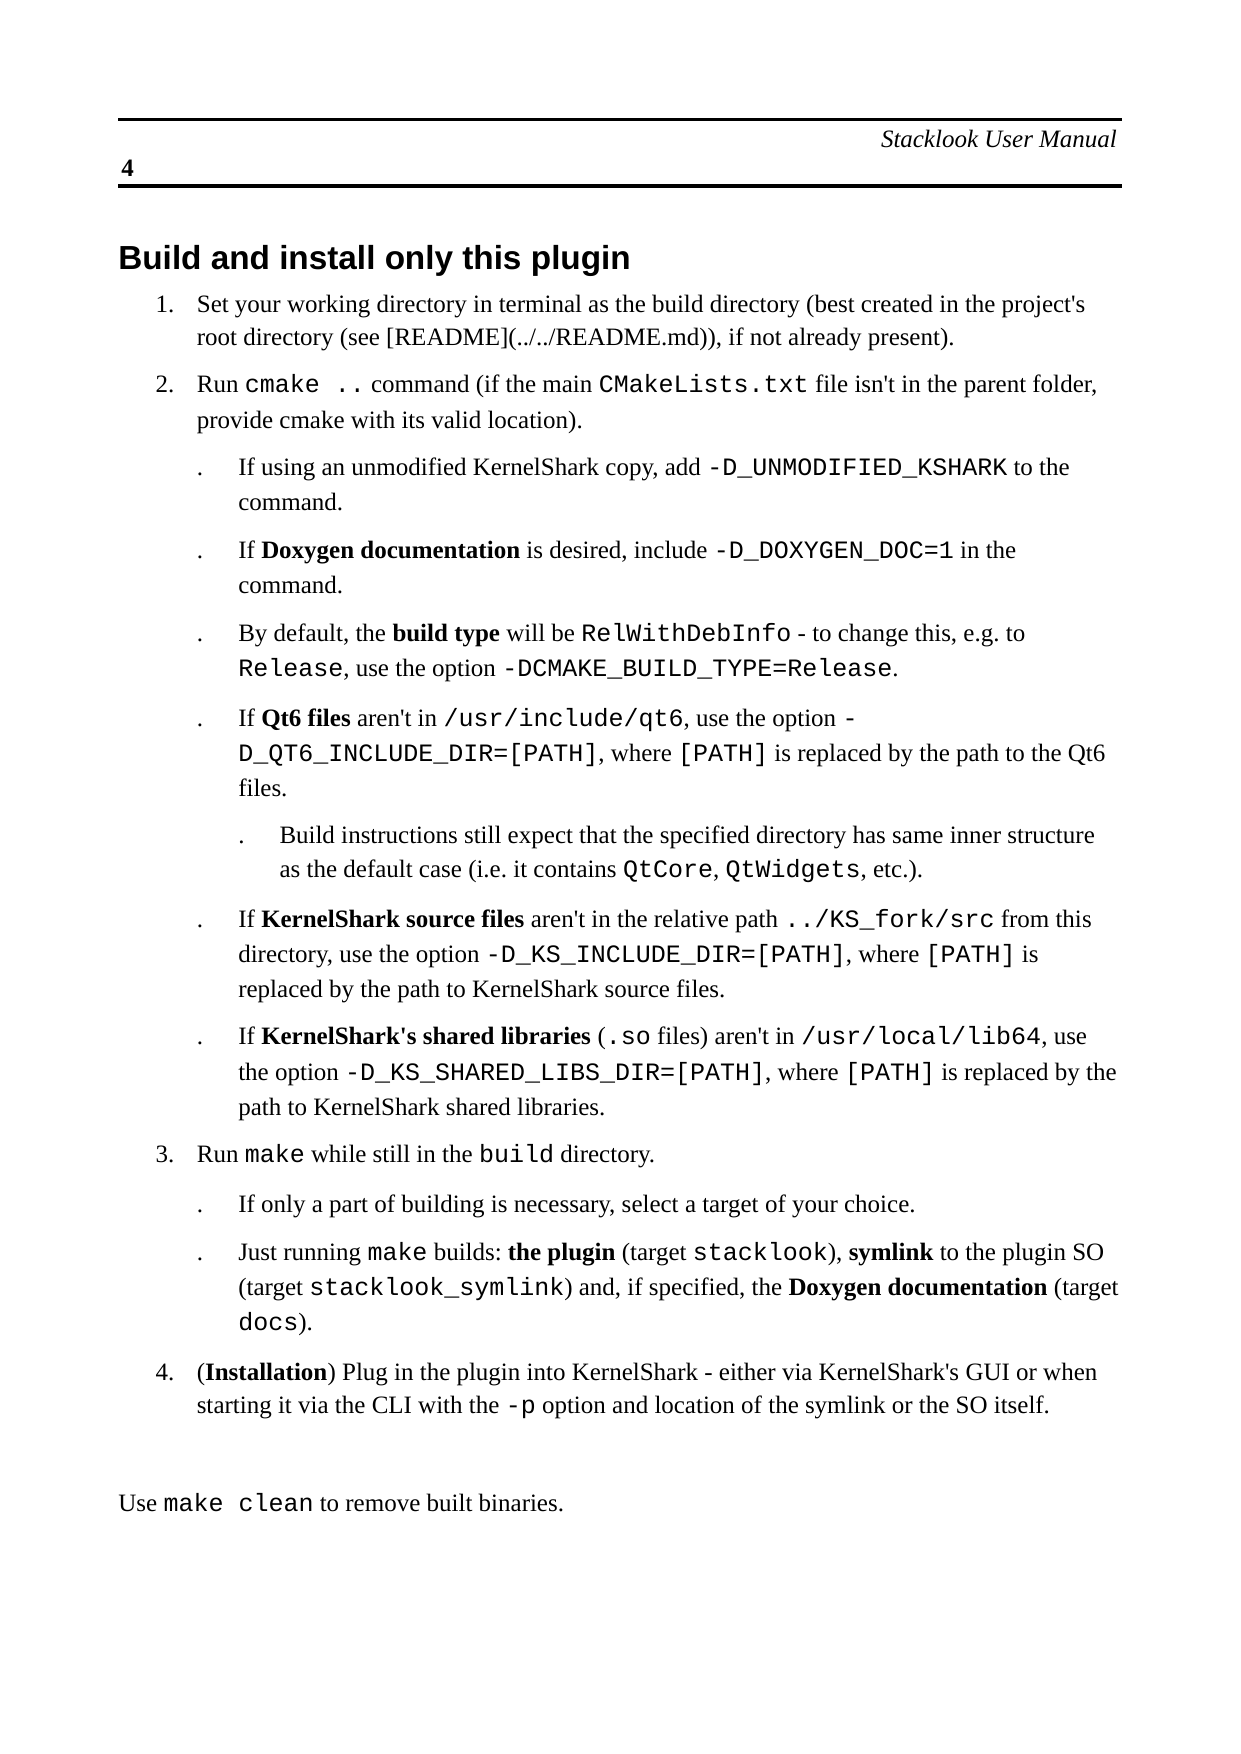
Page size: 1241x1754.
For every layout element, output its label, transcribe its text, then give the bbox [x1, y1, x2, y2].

list Run cmake .. command (if the main CMakeLists.txt file isn't in the parent folder, provide cmake with its valid location). [155, 369, 1122, 433]
text Use make clean to remove built binaries. [118, 1488, 1122, 1518]
list If using an unmodified KernelShark copy, add -D_UNMODIFIED_KSHARK to the command. [197, 452, 1122, 516]
list If Qt6 files aren't in /usr/include/qt6, use the option -D_QT6_INCLUDE_DIR=[PATH], where [PATH] is replaced by the path to the Qt6 files. [197, 703, 1122, 802]
list If Doxygen documentation is desired, include -D_DOXYGEN_DOC=1 in the command. [197, 535, 1122, 599]
list Set your working directory in terminal as the build directory (best created in the project's root directory (see [README](../../README.md)), if not already present). [155, 289, 1122, 351]
list Just running make builds: the plugin (target stacklook), symlink to the plugin SO (target stacklook_symlink) and, if specified, the Doxygen documentation (target docs). [197, 1237, 1122, 1338]
list (Installation) Plug in the plugin into KernelShark - either via KernelShark's GUI or when starting it via the CLI with the -p option and location of the symlink or the SO itself. [155, 1357, 1122, 1421]
list By default, the build type will be RelWithDebInfo - to change this, e.g. to Release, use the option -DCMAKE_BUILD_TYPE=Release. [197, 618, 1122, 684]
list Build instructions still expect that the specified directory has same inner structure as the default case (i.e. it contains QtCore, QtWidgets, etc.). [238, 821, 1122, 884]
list If KernelShark's shared libraries (.so files) aren't in /usr/local/lib64, use the option -D_KS_SHARED_LIBS_DIR=[PATH], where [PATH] is replaced by the path to KernelShark shared libraries. [197, 1021, 1122, 1120]
list If only a part of building is necessary, select a target of your choice. [197, 1189, 1122, 1218]
subtitle Build and install only this plugin [118, 238, 1122, 276]
list If KernelShark source files aren't in the relative path ../KS_fork/src from this directory, use the option -D_KS_INCLUDE_DIR=[PATH], where [PATH] is replaced by the path to KernelShark source files. [197, 904, 1122, 1003]
list Run make while still in the build directory. [155, 1139, 1122, 1170]
